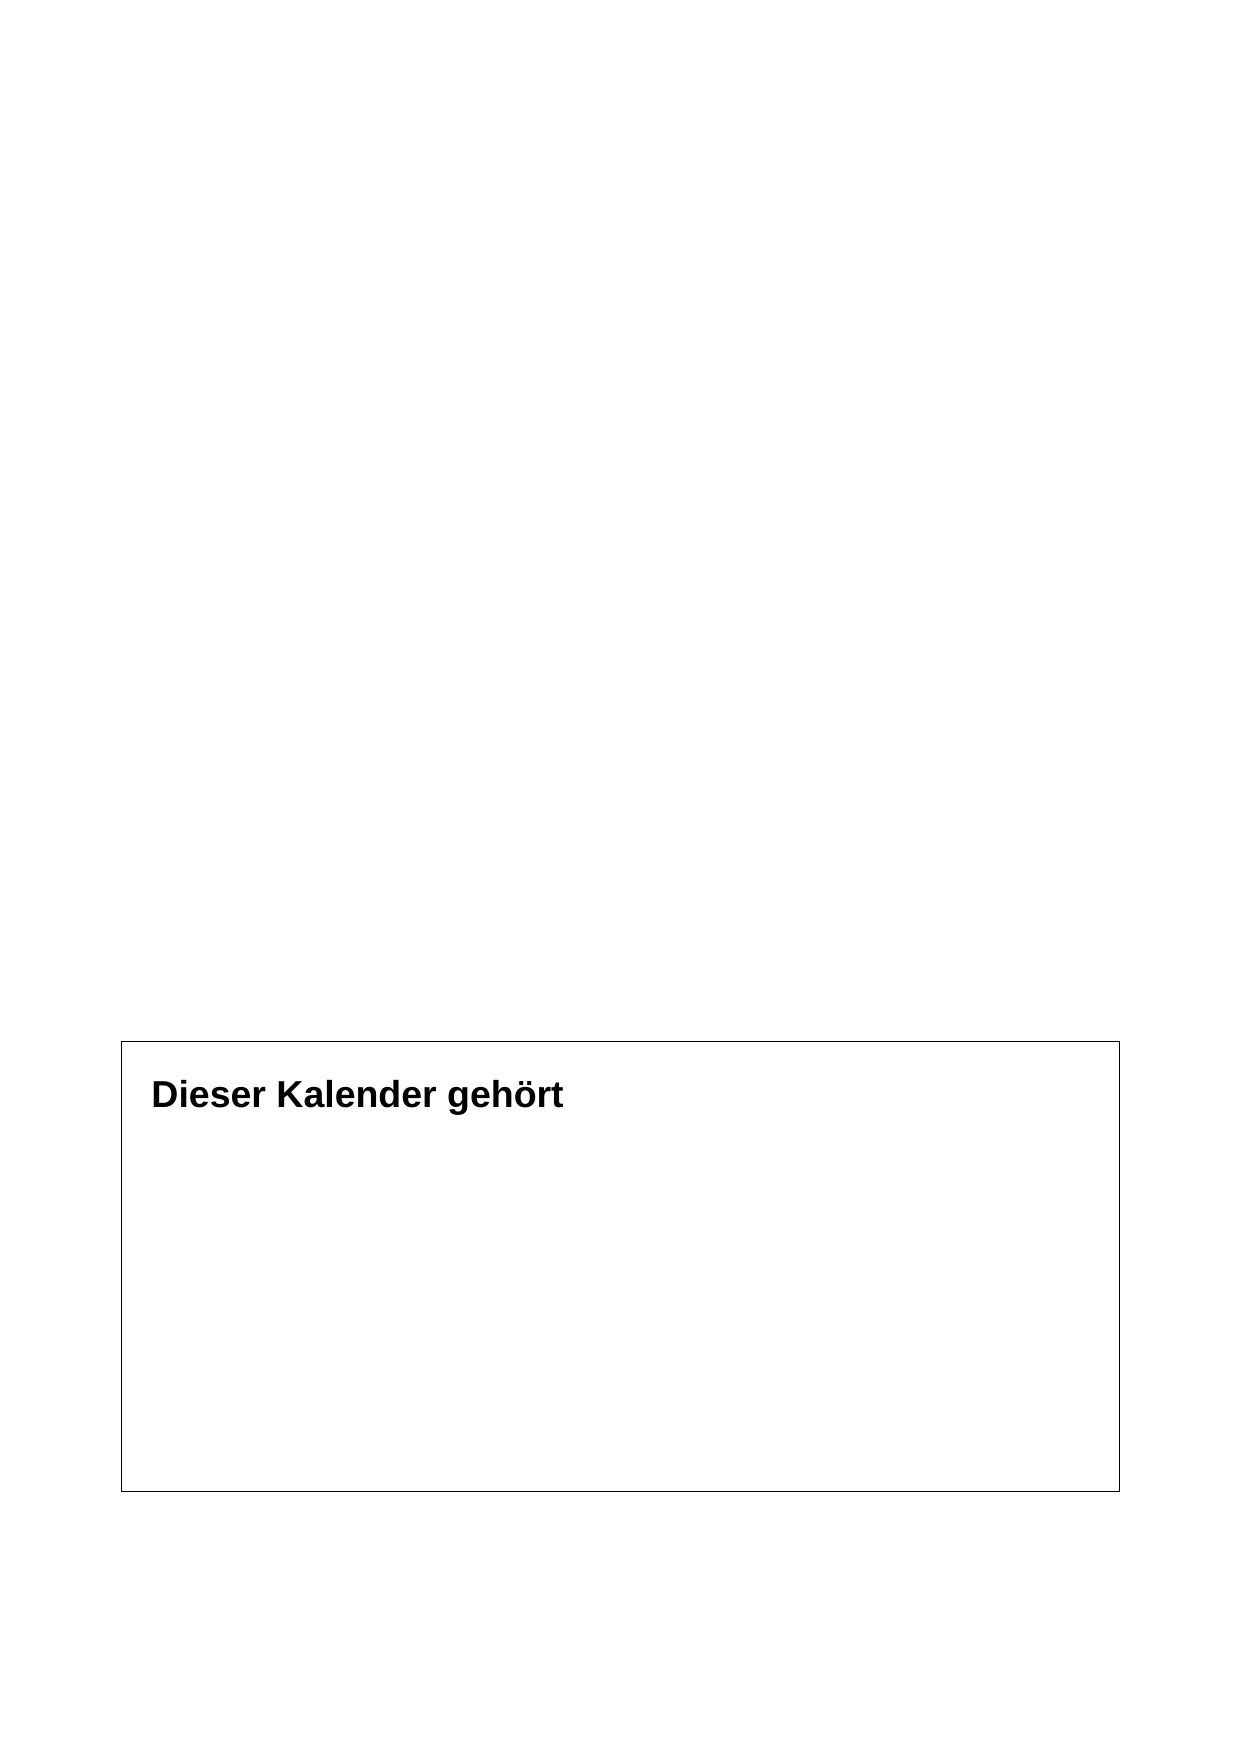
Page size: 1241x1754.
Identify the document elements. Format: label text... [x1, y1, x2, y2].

table_header Dieser Kalender gehört [122, 1042, 1119, 1491]
